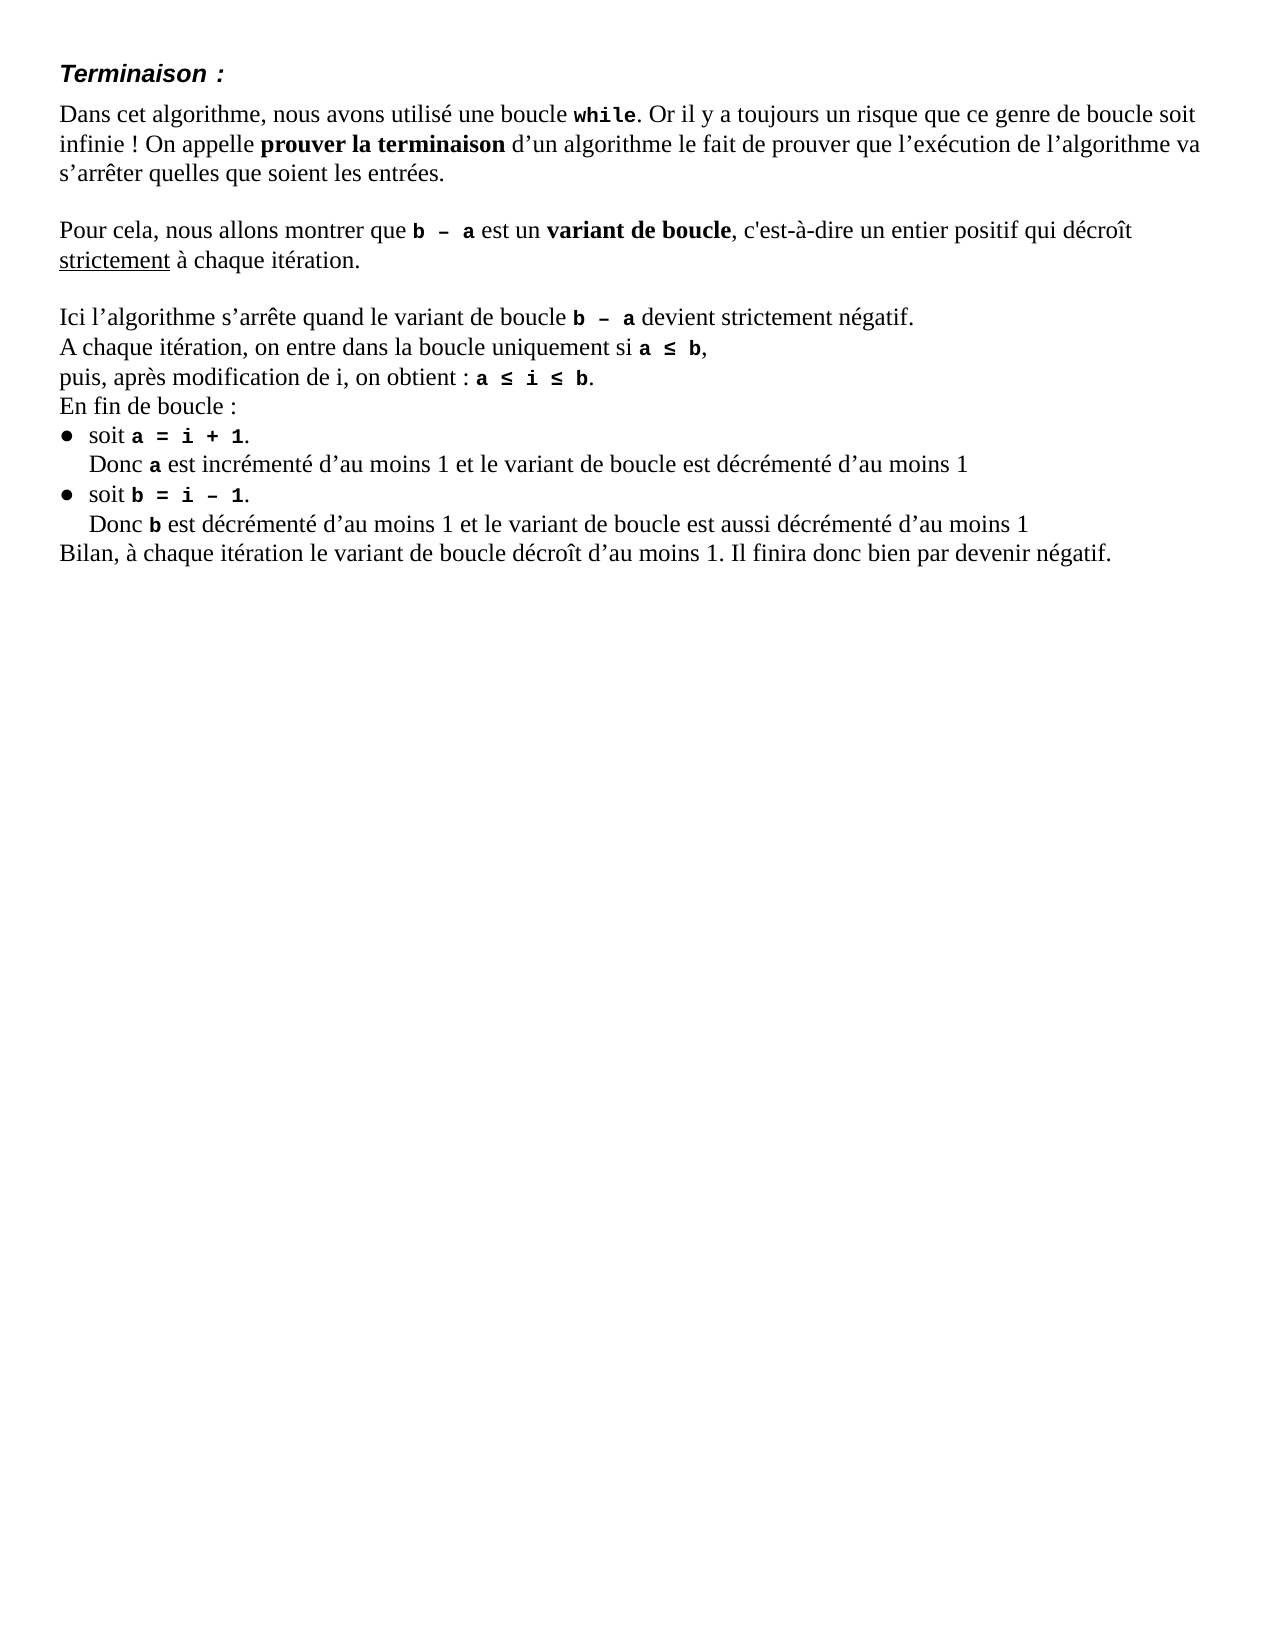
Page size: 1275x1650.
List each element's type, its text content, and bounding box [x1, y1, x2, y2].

text puis, après modification de i, on obtient : a ≤ i ≤ b. [59, 362, 1216, 391]
text Pour cela, nous allons montrer que b – a est un variant de boucle, c'est-à-dire un entier positif qui décroît strictement à chaque itération. [59, 215, 1216, 274]
text En fin de boucle : [59, 391, 1216, 420]
text Dans cet algorithme, nous avons utilisé une boucle while. Or il y a toujours un risque que ce genre de boucle soit infinie ! On appelle prouver la terminaison d’un algorithme le fait de prouver que l’exécution de l’algorithme va s’arrêter quelles que soient les entrées. [59, 99, 1216, 187]
text Bilan, à chaque itération le variant de boucle décroît d’au moins 1. Il finira donc bien par devenir négatif. [59, 538, 1216, 567]
text Terminaison : [59, 59, 1216, 88]
list soit b = i – 1. Donc b est décrémenté d’au moins 1 et le variant de boucle est aussi décrémenté d’au moins 1 [59, 479, 1216, 538]
list soit a = i + 1. Donc a est incrémenté d’au moins 1 et le variant de boucle est décrémenté d’au moins 1 [59, 420, 1216, 479]
text Ici l’algorithme s’arrête quand le variant de boucle b – a devient strictement négatif. [59, 302, 1216, 332]
text A chaque itération, on entre dans la boucle uniquement si a ≤ b, [59, 332, 1216, 362]
